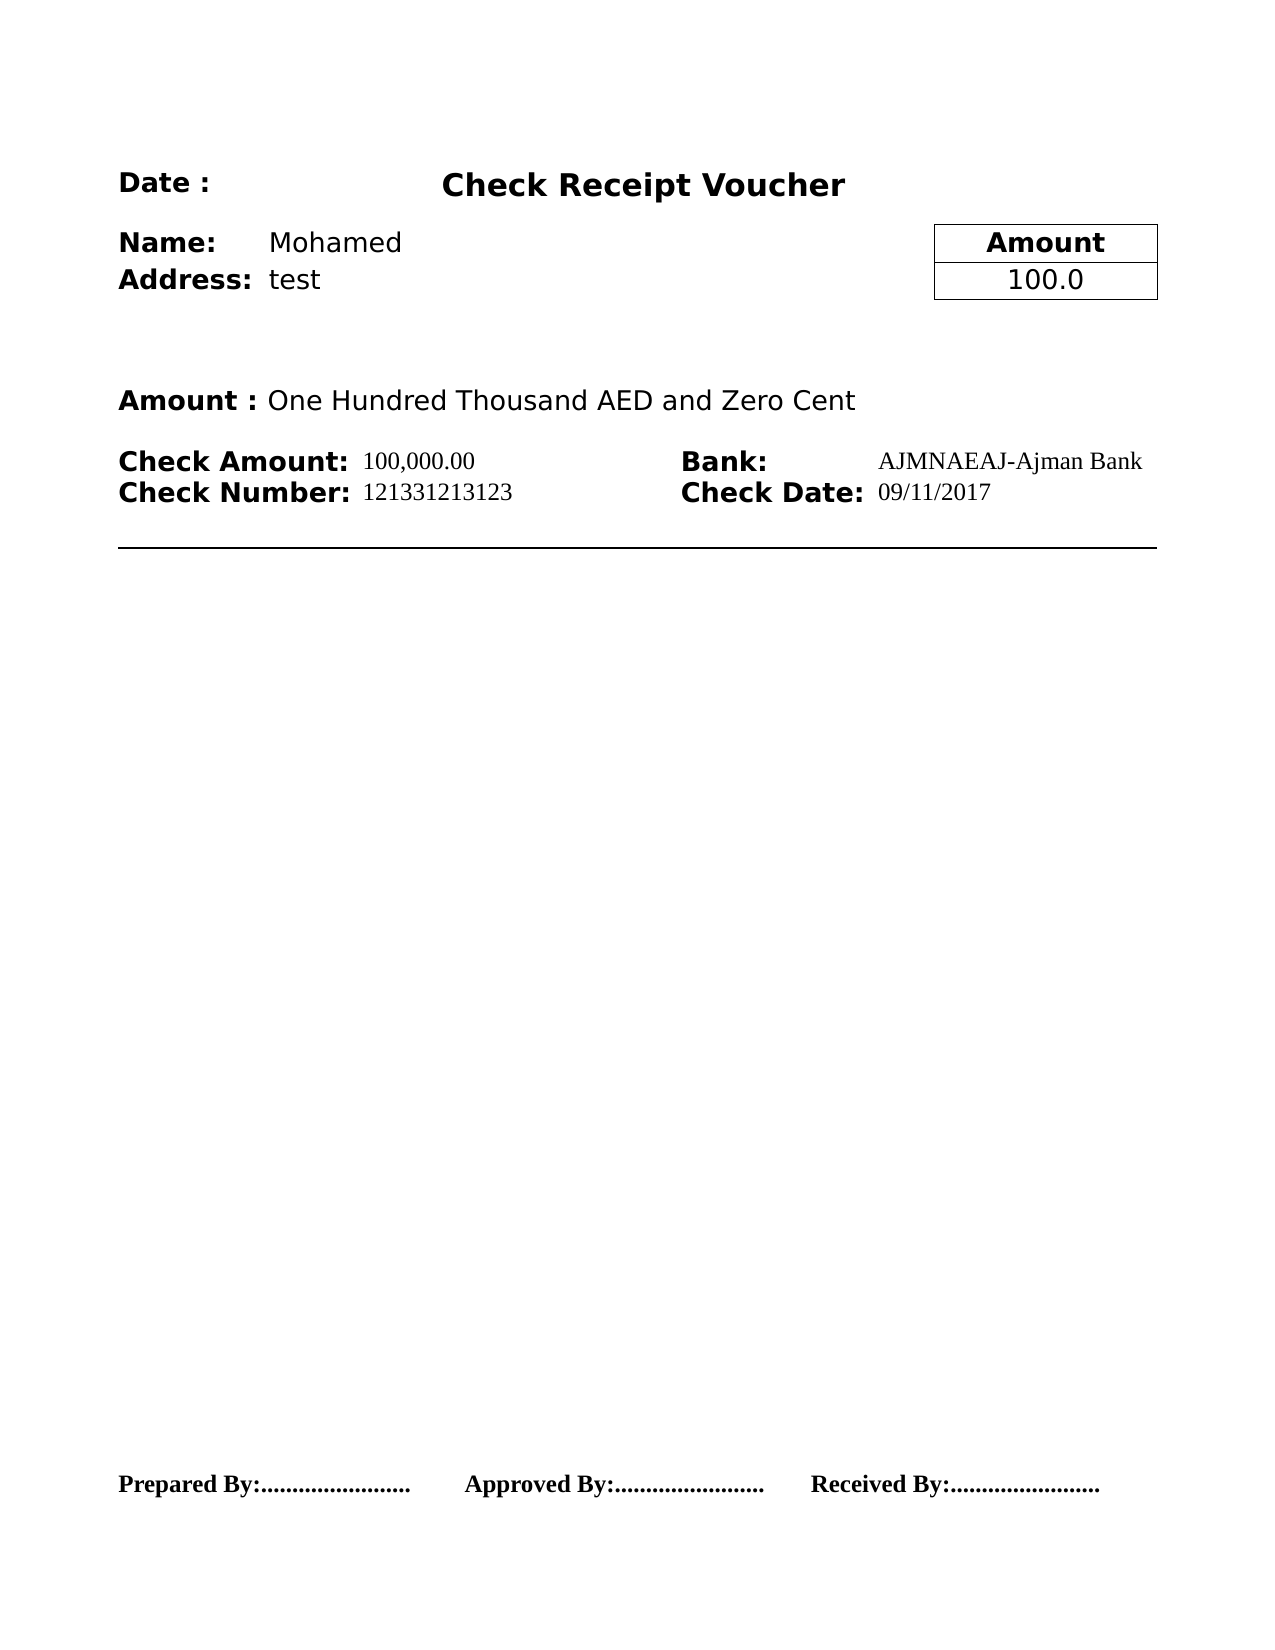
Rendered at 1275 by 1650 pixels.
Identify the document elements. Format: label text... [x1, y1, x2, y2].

table_header Check Amount: [118, 446, 362, 477]
table_header Mohamed [269, 224, 934, 262]
table_cell 100.0 [935, 263, 1157, 299]
table_header Name: [118, 224, 268, 262]
table_cell [624, 478, 681, 509]
table_header Amount : One Hundred Thousand AED and Zero Cent [118, 386, 1157, 417]
table_cell Address: [118, 262, 268, 299]
table_header Approved By:........................ [464, 1469, 811, 1497]
table_cell [935, 300, 1157, 328]
table_header [624, 446, 681, 477]
table_cell [118, 299, 268, 357]
table_cell 121331213123 [362, 478, 624, 509]
table_header AJMNAEAJ-Ajman Bank [878, 446, 1157, 477]
table_header Bank: [681, 446, 878, 477]
table_header [878, 167, 1157, 203]
table_header Amount [935, 225, 1157, 262]
table_header Date : [118, 167, 409, 203]
table_header Check Receipt Voucher [409, 167, 878, 203]
table_header Received By:........................ [811, 1469, 1157, 1497]
table_header 100,000.00 [362, 446, 624, 477]
table_cell 09/11/2017 [878, 478, 1157, 509]
table_header Prepared By:........................ [118, 1469, 464, 1497]
table_cell [935, 328, 1157, 357]
table_cell Check Number: [118, 478, 362, 509]
table_cell test [269, 262, 934, 357]
table_cell Check Date: [681, 478, 878, 509]
